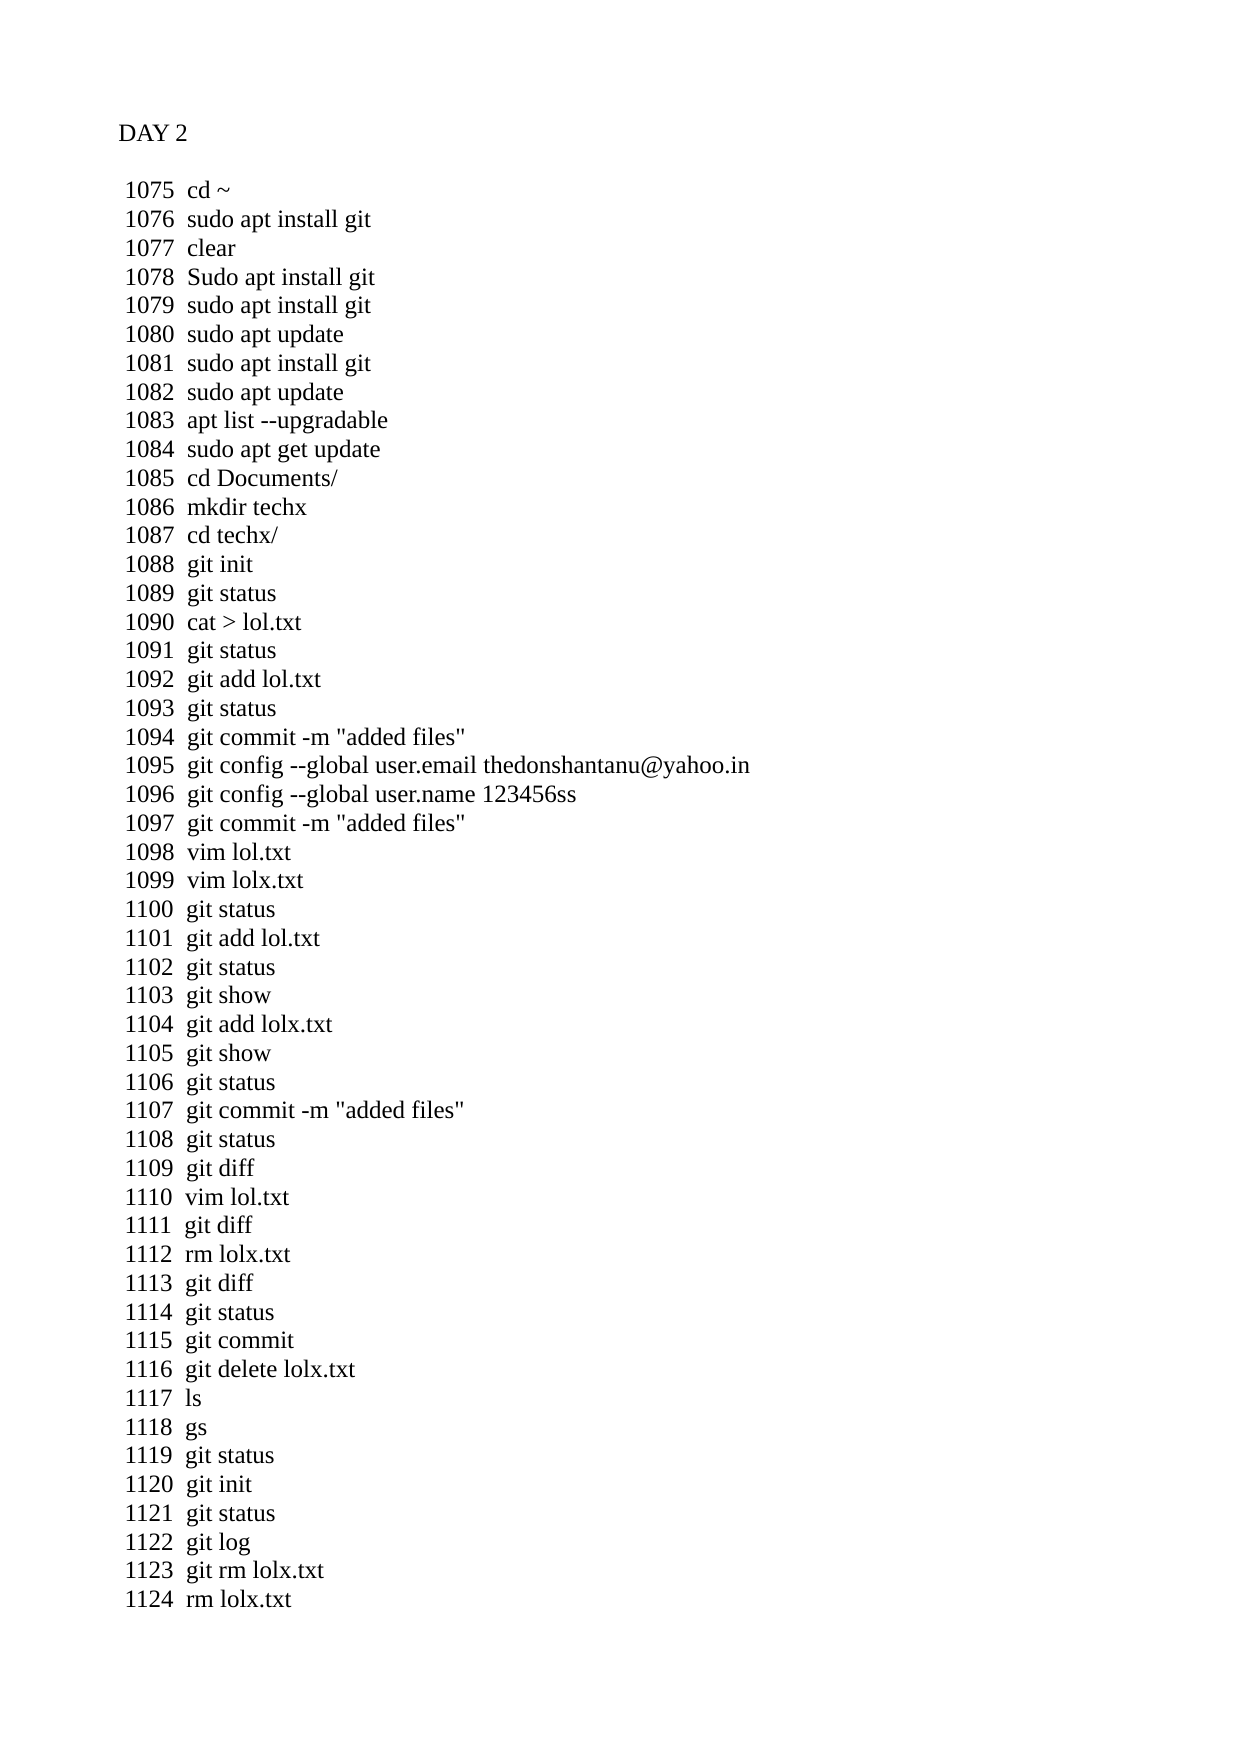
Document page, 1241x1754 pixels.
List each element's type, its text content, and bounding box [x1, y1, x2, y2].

text 1075 cd ~ [118, 176, 1122, 204]
text 1102 git status [118, 952, 1122, 981]
text 1091 git status [118, 636, 1122, 664]
text 1104 git add lolx.txt [118, 1009, 1122, 1038]
text 1120 git init [118, 1469, 1122, 1498]
text 1086 mkdir techx [118, 492, 1122, 521]
text 1093 git status [118, 693, 1122, 722]
text 1118 gs [118, 1412, 1122, 1441]
text 1081 sudo apt install git [118, 348, 1122, 377]
text 1092 git add lol.txt [118, 664, 1122, 693]
text 1119 git status [118, 1441, 1122, 1469]
text 1105 git show [118, 1038, 1122, 1067]
text 1085 cd Documents/ [118, 463, 1122, 492]
text 1080 sudo apt update [118, 319, 1122, 348]
text 1076 sudo apt install git [118, 204, 1122, 233]
text 1077 clear [118, 233, 1122, 262]
text 1123 git rm lolx.txt [118, 1556, 1122, 1584]
text 1101 git add lol.txt [118, 923, 1122, 952]
text 1088 git init [118, 549, 1122, 578]
text 1090 cat > lol.txt [118, 607, 1122, 636]
text 1113 git diff [118, 1268, 1122, 1297]
text 1111 git diff [118, 1211, 1122, 1239]
text DAY 2 [118, 118, 1122, 147]
text 1095 git config --global user.email thedonshantanu@yahoo.in [118, 751, 1122, 779]
text 1089 git status [118, 578, 1122, 607]
text 1117 ls [118, 1383, 1122, 1412]
text 1115 git commit [118, 1326, 1122, 1354]
text 1083 apt list --upgradable [118, 406, 1122, 434]
text 1122 git log [118, 1527, 1122, 1556]
text 1124 rm lolx.txt [118, 1584, 1122, 1613]
text 1112 rm lolx.txt [118, 1239, 1122, 1268]
text 1097 git commit -m "added files" [118, 808, 1122, 837]
text 1108 git status [118, 1124, 1122, 1153]
text 1114 git status [118, 1297, 1122, 1326]
text 1084 sudo apt get update [118, 434, 1122, 463]
text 1107 git commit -m "added files" [118, 1096, 1122, 1124]
text 1094 git commit -m "added files" [118, 722, 1122, 751]
text 1109 git diff [118, 1153, 1122, 1182]
text 1106 git status [118, 1067, 1122, 1096]
text 1078 Sudo apt install git [118, 262, 1122, 291]
text 1087 cd techx/ [118, 521, 1122, 549]
text 1116 git delete lolx.txt [118, 1354, 1122, 1383]
text 1098 vim lol.txt [118, 837, 1122, 866]
text 1082 sudo apt update [118, 377, 1122, 406]
text 1099 vim lolx.txt [118, 866, 1122, 894]
text 1121 git status [118, 1498, 1122, 1527]
text 1100 git status [118, 894, 1122, 923]
text 1079 sudo apt install git [118, 291, 1122, 319]
text 1096 git config --global user.name 123456ss [118, 779, 1122, 808]
text 1110 vim lol.txt [118, 1182, 1122, 1211]
text 1103 git show [118, 981, 1122, 1009]
